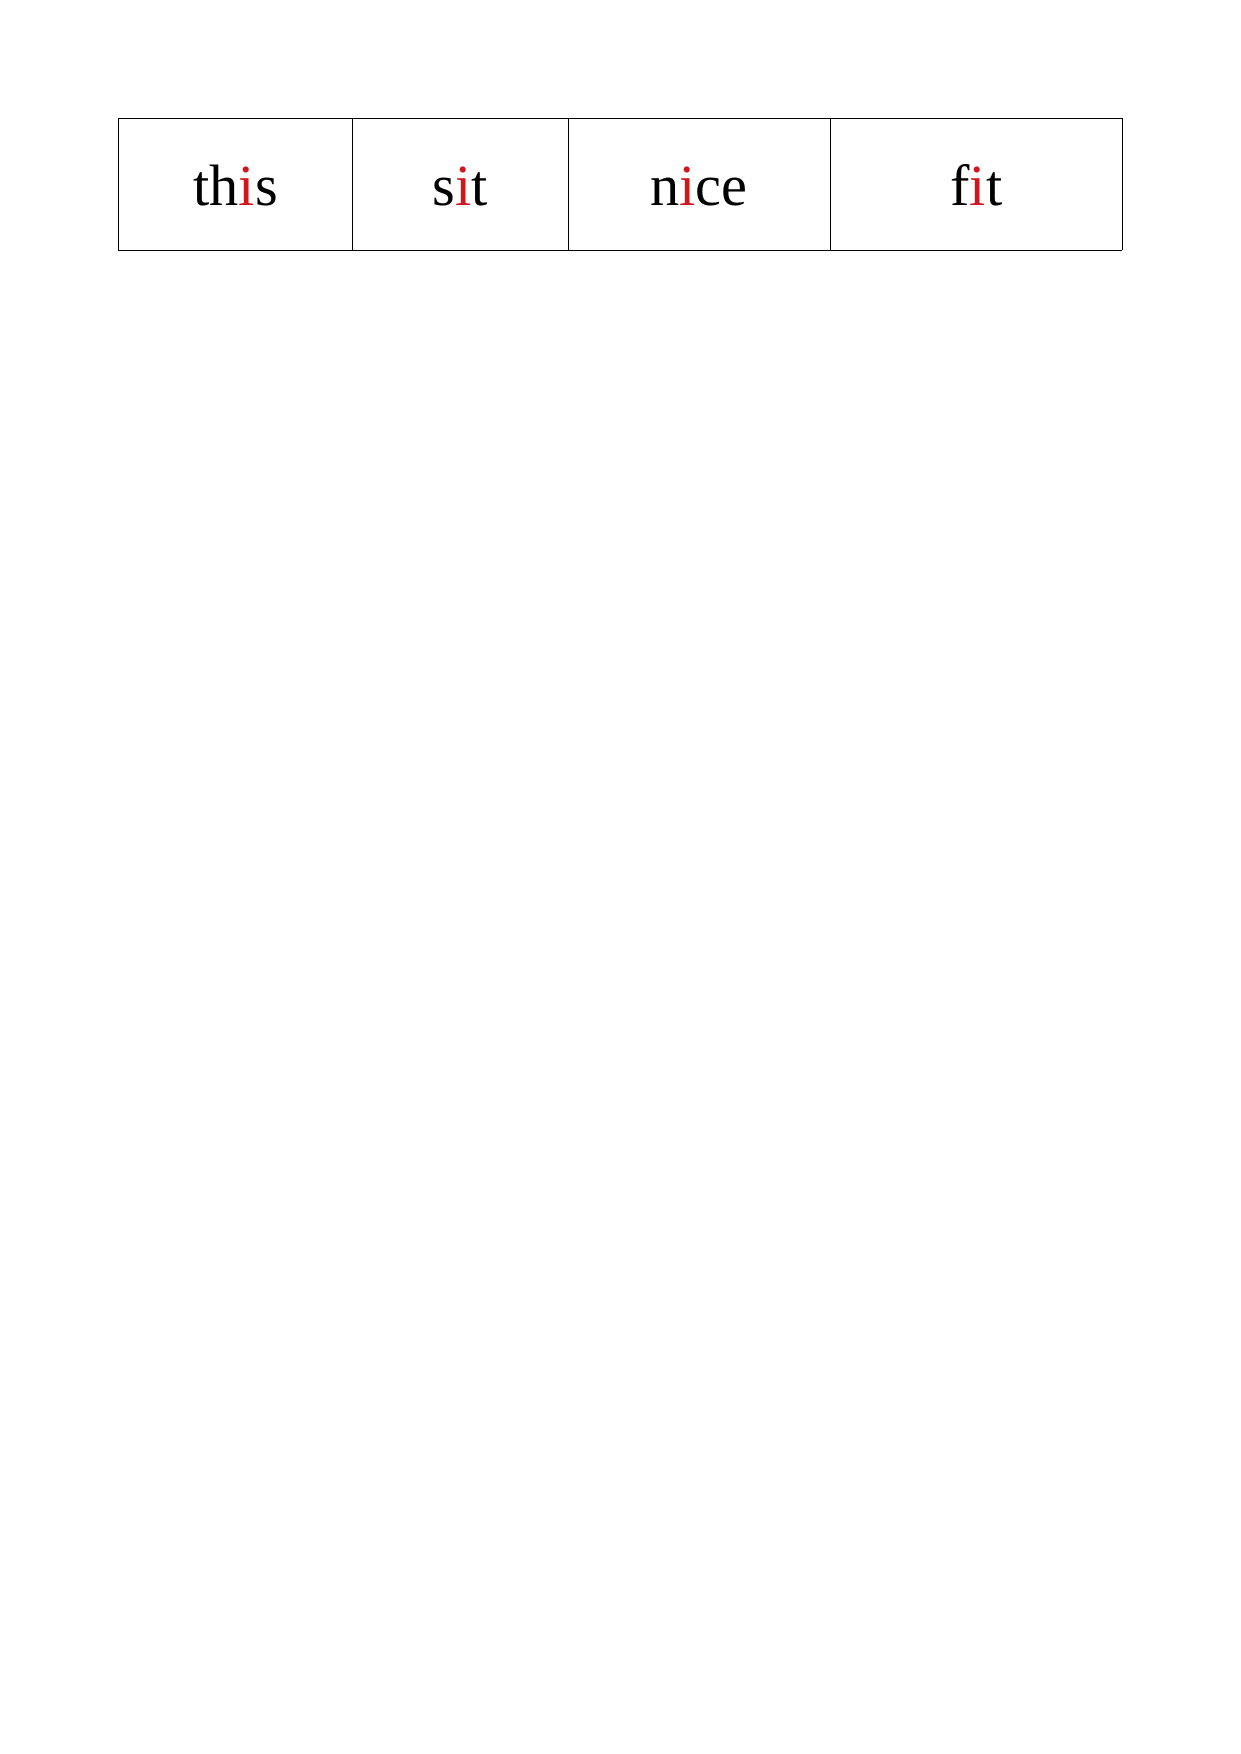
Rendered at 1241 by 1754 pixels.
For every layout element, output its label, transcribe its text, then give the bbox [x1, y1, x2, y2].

table_cell fit [831, 119, 1122, 250]
table_cell this [119, 119, 352, 250]
table_cell nice [569, 119, 830, 250]
table_cell sit [353, 119, 568, 250]
